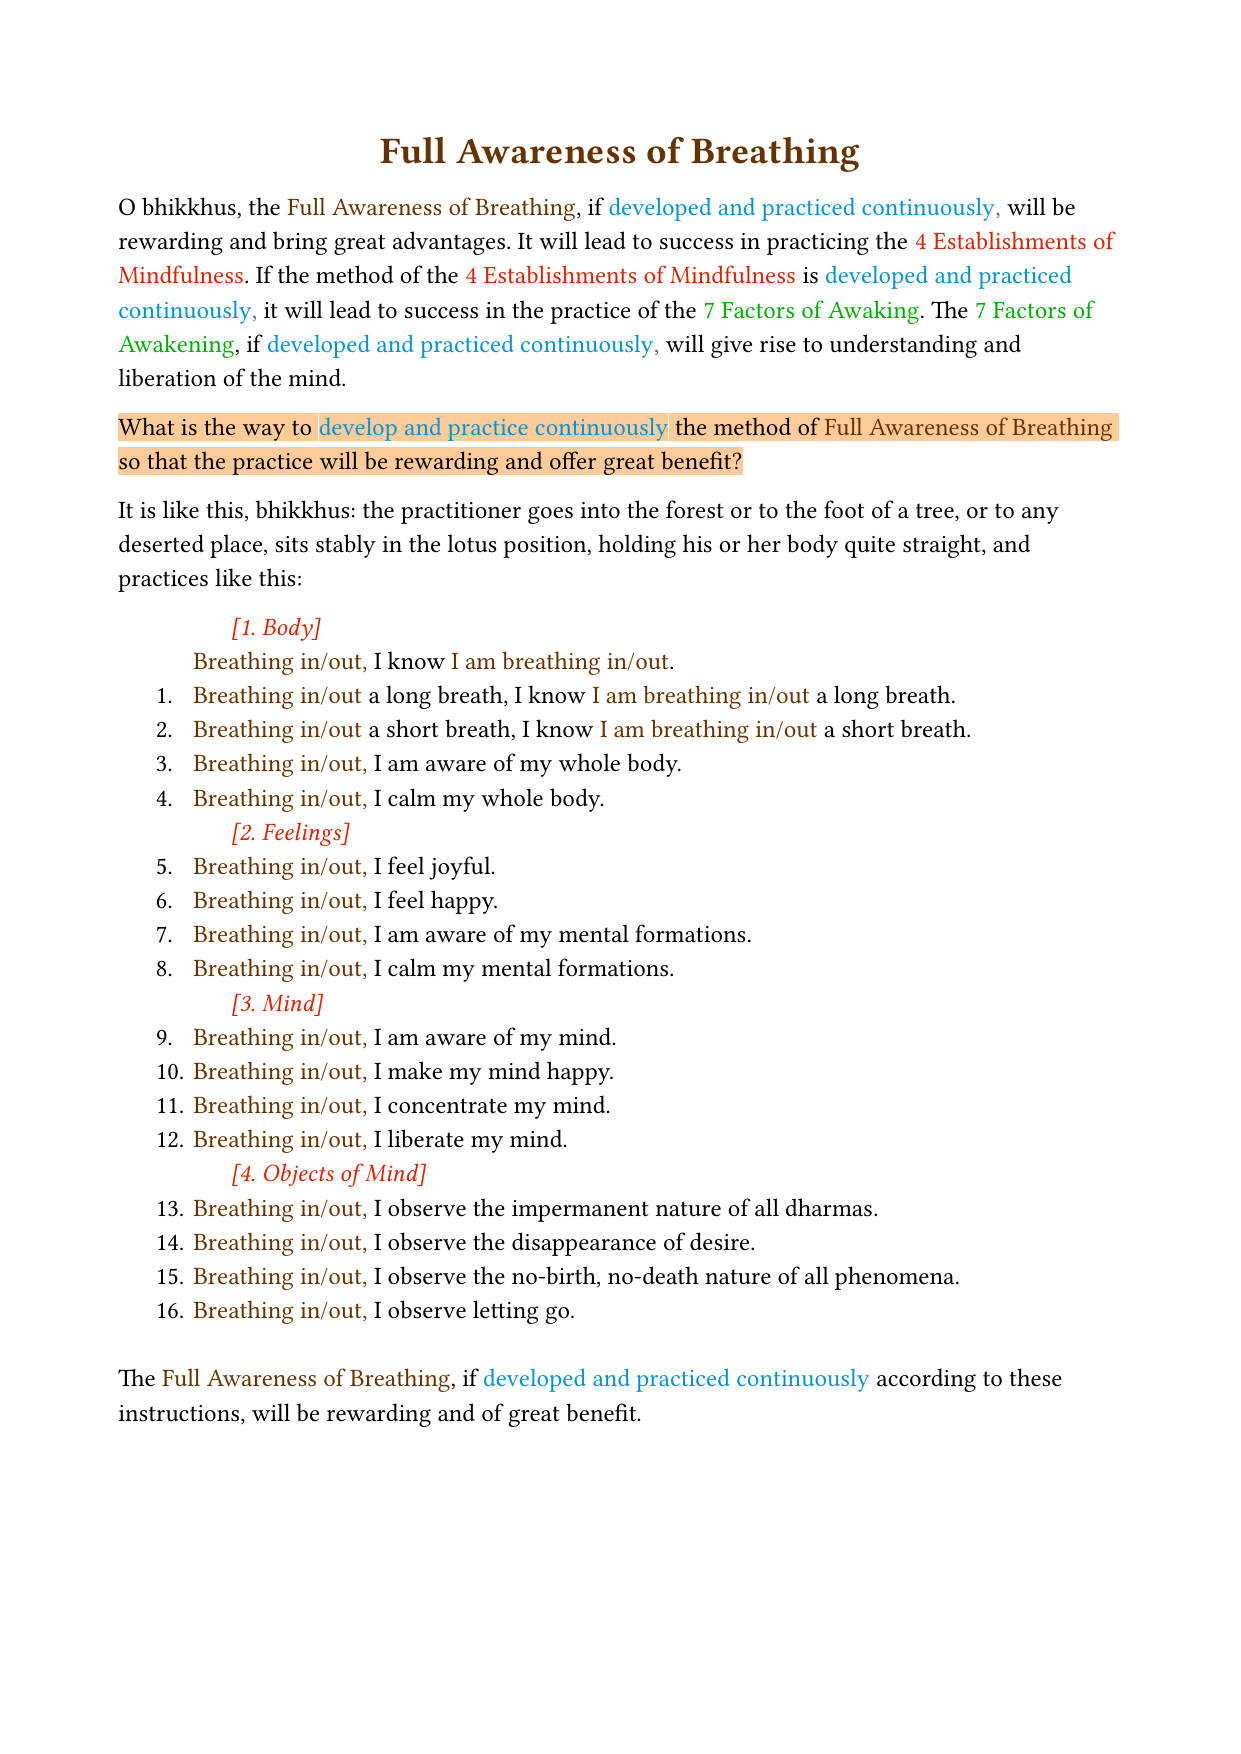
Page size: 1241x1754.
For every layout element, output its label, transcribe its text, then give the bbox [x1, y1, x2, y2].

list Breathing in/out, I observe the disappearance of desire. [156, 1228, 1122, 1256]
list Breathing in/out, I concentrate my mind. [156, 1091, 1122, 1119]
list Breathing in/out, I observe letting go. [156, 1296, 1122, 1324]
text The Full Awareness of Breathing, if developed and practiced continuously according to these instructions, will be rewarding and of great benefit. [118, 1364, 1122, 1427]
list Breathing in/out, I know I am breathing in/out. [156, 647, 1122, 675]
text It is like this, bhikkhus: the practitioner goes into the forest or to the foot of a tree, or to any deserted place, sits stably in the lotus position, holding his or her body quite straight, and practices like this: [118, 496, 1122, 592]
list Breathing in/out, I am aware of my whole body. [156, 749, 1122, 778]
list [3. Mind] [193, 988, 1122, 1017]
list Breathing in/out a long breath, I know I am breathing in/out a long breath. [156, 681, 1122, 709]
text Full Awareness of Breathing [118, 130, 1122, 173]
list [2. Feelings] [193, 818, 1122, 846]
list Breathing in/out, I am aware of my mental formations. [156, 920, 1122, 949]
list Breathing in/out, I observe the no-birth, no-death nature of all phenomena. [156, 1262, 1122, 1290]
list [1. Body] [193, 613, 1122, 641]
list Breathing in/out, I liberate my mind. [156, 1125, 1122, 1154]
list [4. Objects of Mind] [193, 1159, 1122, 1188]
list Breathing in/out, I calm my whole body. [156, 783, 1122, 812]
list Breathing in/out a short breath, I know I am breathing in/out a short breath. [156, 715, 1122, 744]
text O bhikkhus, the Full Awareness of Breathing, if developed and practiced continuously, will be rewarding and bring great advantages. It will lead to success in practicing the 4 Establishments of Mindfulness. If the method of the 4 Establishments of Mindfulness is developed and practiced continuously, it will lead to success in the practice of the 7 Factors of Awaking. The 7 Factors of Awakening, if developed and practiced continuously, will give rise to understanding and liberation of the mind. [118, 193, 1122, 392]
list Breathing in/out, I am aware of my mind. [156, 1023, 1122, 1051]
text What is the way to develop and practice continuously the method of Full Awareness of Breathing so that the practice will be rewarding and offer great benefit? [118, 413, 1122, 475]
list Breathing in/out, I observe the impermanent nature of all dharmas. [156, 1193, 1122, 1222]
list Breathing in/out, I calm my mental formations. [156, 954, 1122, 983]
list Breathing in/out, I feel happy. [156, 886, 1122, 914]
list Breathing in/out, I make my mind happy. [156, 1057, 1122, 1085]
list Breathing in/out, I feel joyful. [156, 852, 1122, 880]
